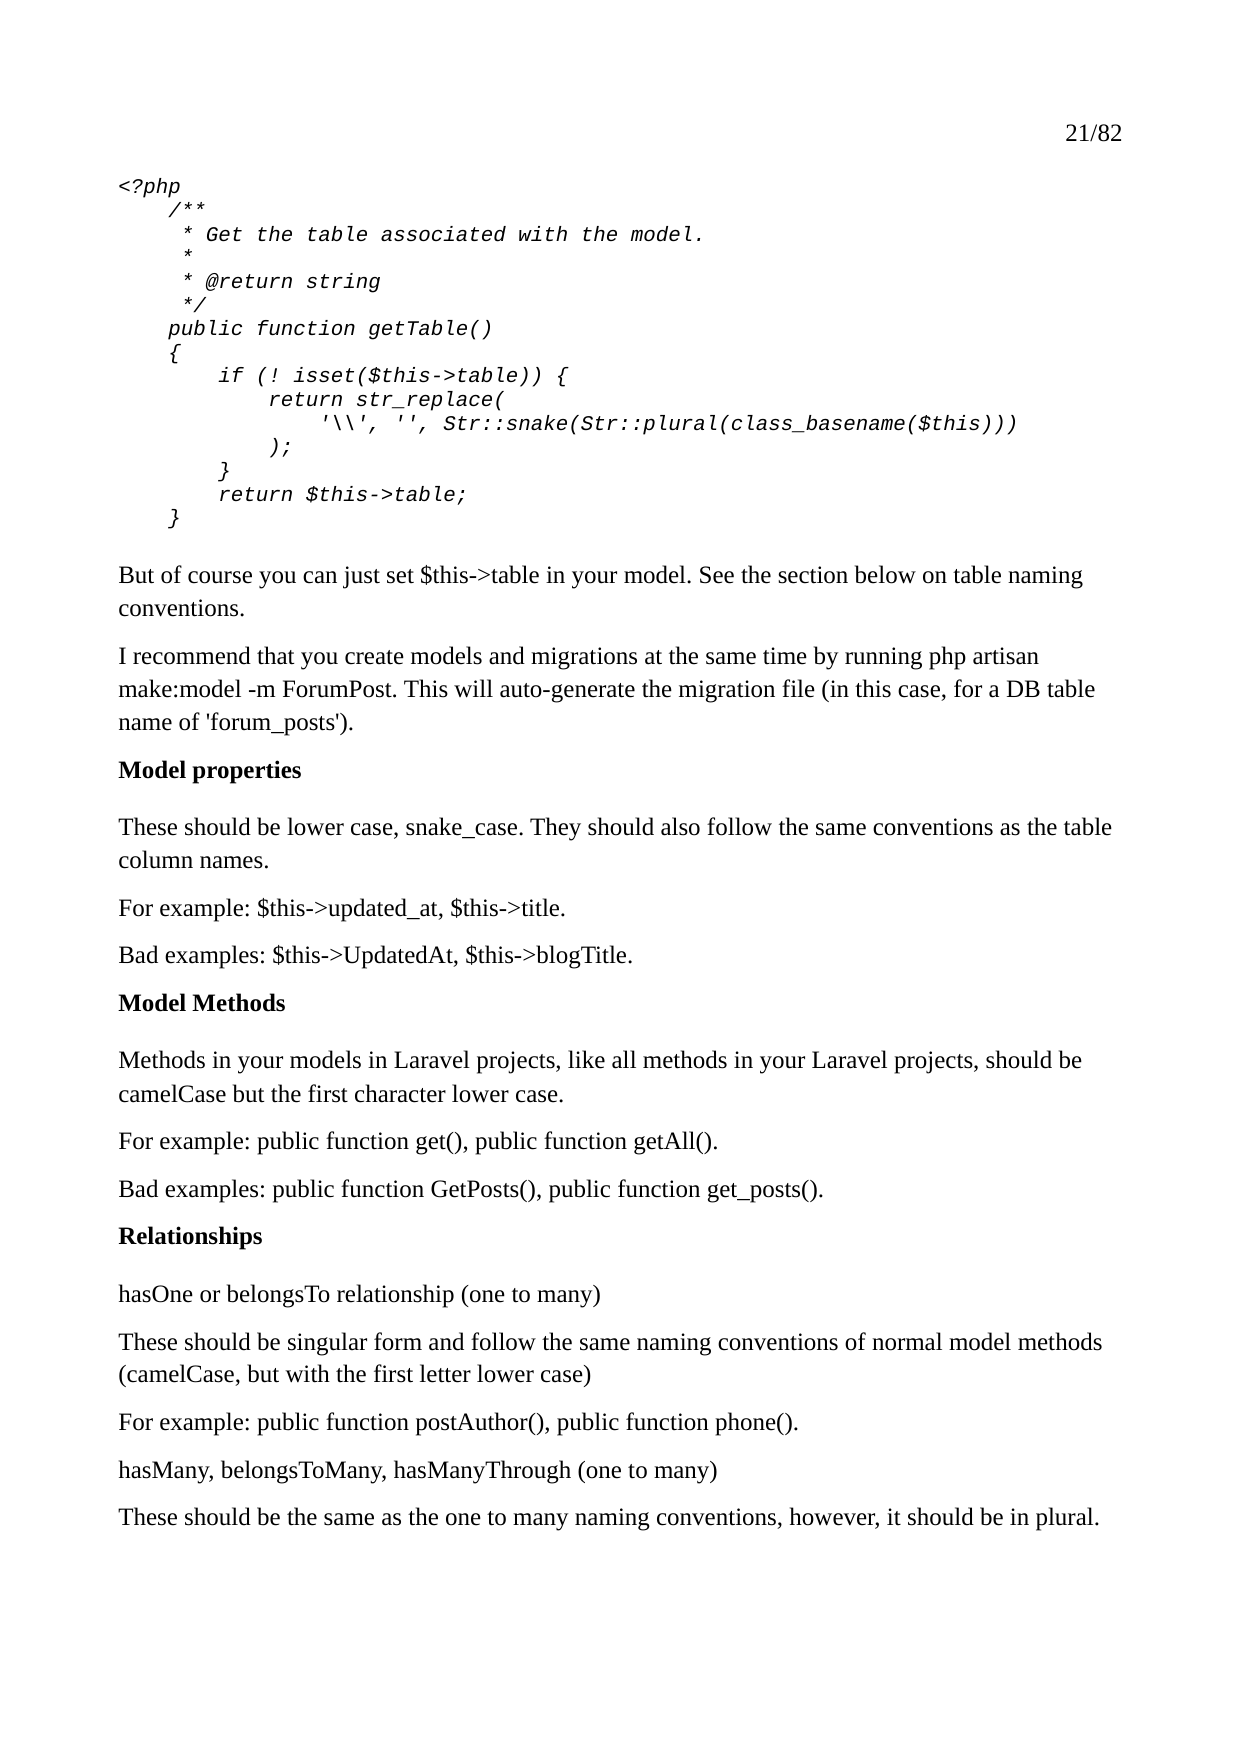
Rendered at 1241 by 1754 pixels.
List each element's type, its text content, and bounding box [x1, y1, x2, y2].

text * [118, 247, 1122, 271]
text if (! isset($this->table)) { [118, 366, 1122, 389]
text /** [118, 200, 1122, 224]
text These should be the same as the one to many naming conventions, however, it should be in plural. [118, 1502, 1122, 1531]
text Relationships [118, 1221, 1122, 1250]
text These should be lower case, snake_case. They should also follow the same conventions as the table column names. [118, 812, 1122, 874]
text hasMany, belongsToMany, hasManyThrough (one to many) [118, 1455, 1122, 1483]
text hasOne or belongsTo relationship (one to many) [118, 1279, 1122, 1308]
text ); [118, 436, 1122, 460]
text <?php [118, 176, 1122, 200]
text * Get the table associated with the model. [118, 224, 1122, 247]
text For example: $this->updated_at, $this->title. [118, 893, 1122, 922]
text These should be singular form and follow the same naming conventions of normal model methods (camelCase, but with the first letter lower case) [118, 1327, 1122, 1388]
text public function getTable() [118, 318, 1122, 342]
text '\\', '', Str::snake(Str::plural(class_basename($this))) [118, 413, 1122, 436]
text Methods in your models in Laravel projects, like all methods in your Laravel projects, should be camelCase but the first character lower case. [118, 1046, 1122, 1107]
text */ [118, 294, 1122, 318]
text { [118, 342, 1122, 366]
text Model properties [118, 755, 1122, 783]
text I recommend that you create models and migrations at the same time by running php artisan make:model -m ForumPost. This will auto-generate the migration file (in this case, for a DB table name of 'forum_posts'). [118, 641, 1122, 736]
text But of course you can just set $this->table in your model. See the section below on table naming conventions. [118, 561, 1122, 622]
text Bad examples: $this->UpdatedAt, $this->blogTitle. [118, 941, 1122, 969]
text For example: public function get(), public function getAll(). [118, 1126, 1122, 1155]
text } [118, 507, 1122, 531]
text return $this->table; [118, 484, 1122, 507]
text } [118, 460, 1122, 484]
text * @return string [118, 271, 1122, 294]
text Bad examples: public function GetPosts(), public function get_posts(). [118, 1174, 1122, 1203]
text Model Methods [118, 988, 1122, 1017]
text For example: public function postAuthor(), public function phone(). [118, 1407, 1122, 1436]
text return str_replace( [118, 389, 1122, 413]
